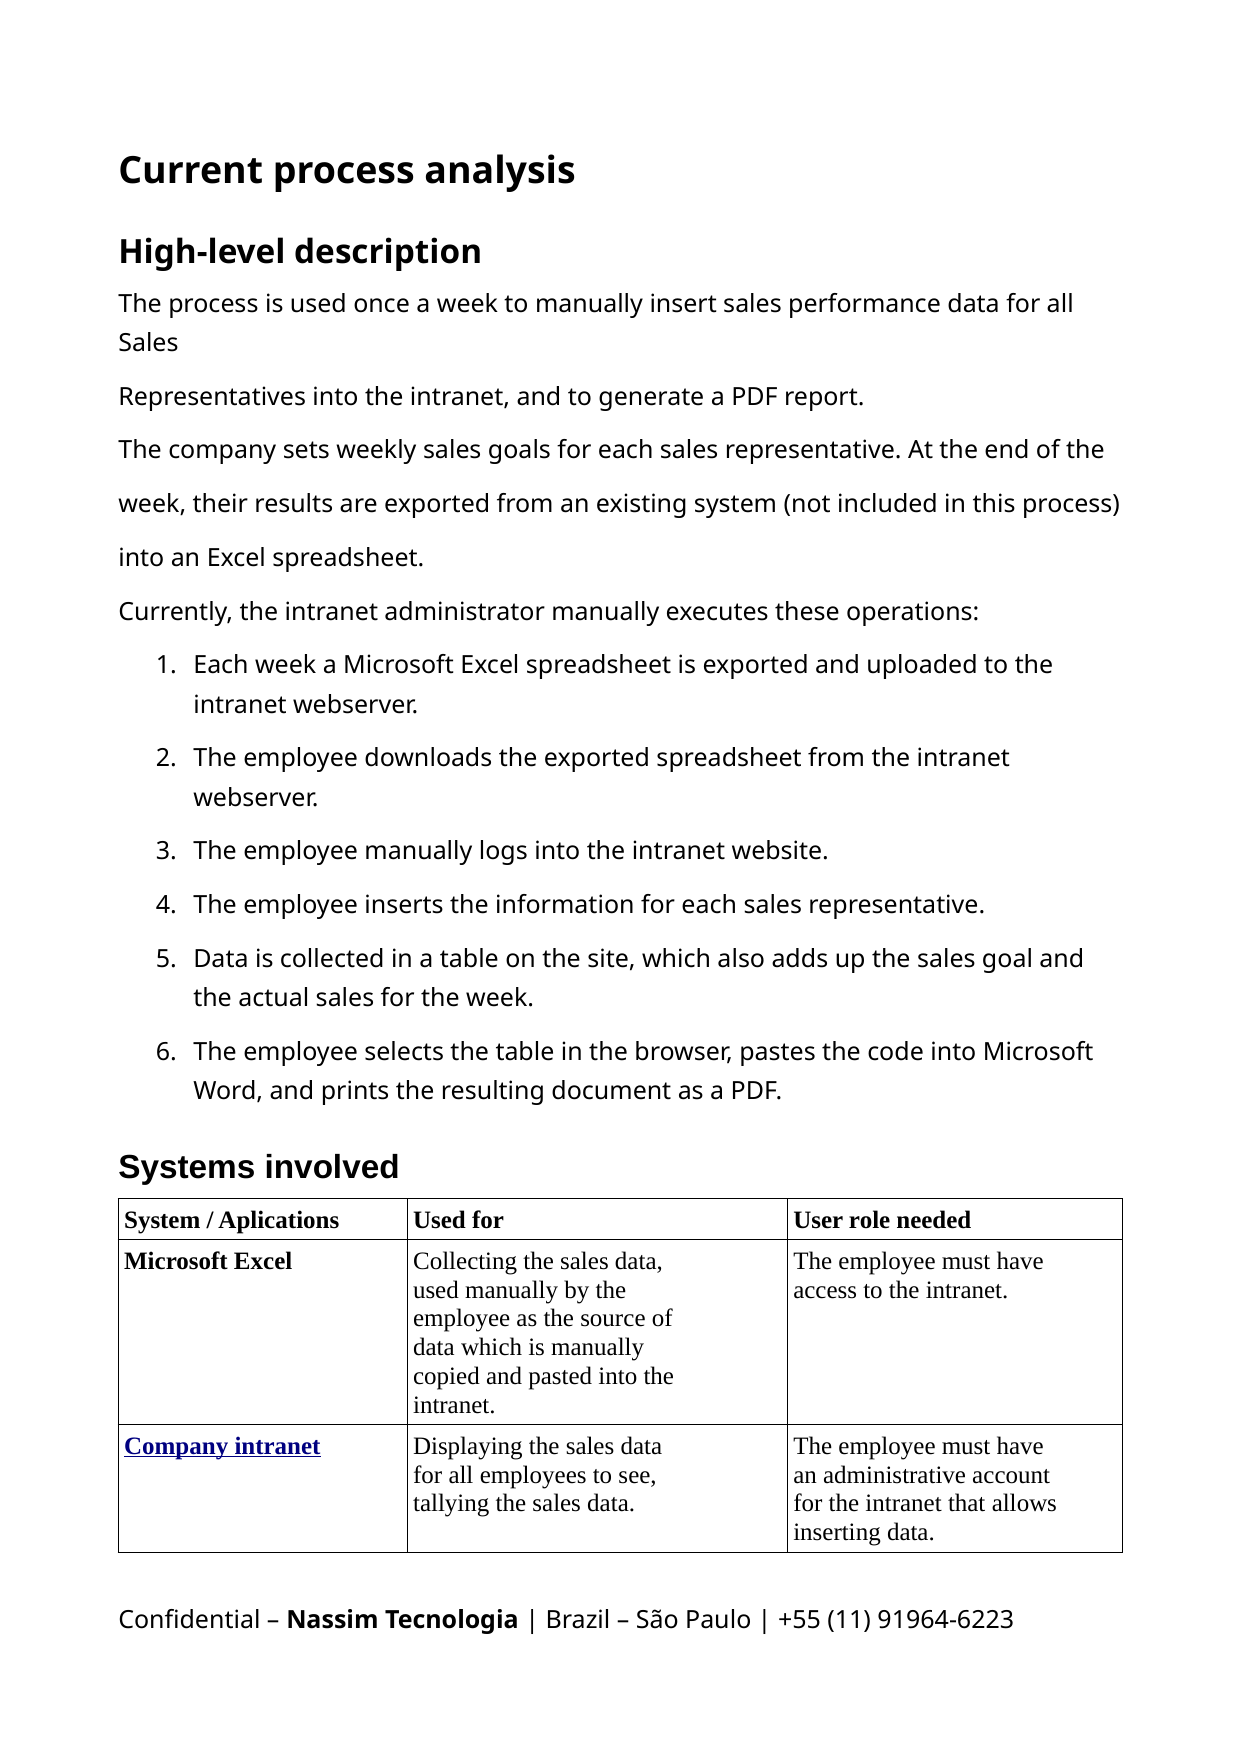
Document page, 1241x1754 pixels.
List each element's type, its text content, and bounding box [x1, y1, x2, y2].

table_cell Microsoft Excel [119, 1240, 407, 1424]
table_cell Displaying the sales data for all employees to see, tallying the sales data. [408, 1425, 787, 1552]
table_header User role needed [788, 1199, 1122, 1239]
text Currently, the intranet administrator manually executes these operations: [118, 593, 1122, 627]
list The employee manually logs into the intranet website. [156, 833, 1122, 867]
text week, their results are exported from an existing system (not included in this process) [118, 486, 1122, 520]
list Each week a Microsoft Excel spreadsheet is exported and uploaded to the intranet webserver. [156, 647, 1122, 720]
subtitle High-level description [118, 227, 1122, 273]
list Data is collected in a table on the site, which also adds up the sales goal and the actual sales for the week. [156, 940, 1122, 1014]
subtitle Current process analysis [118, 143, 1122, 194]
table_header System / Aplications [119, 1199, 407, 1239]
list The employee downloads the exported spreadsheet from the intranet webserver. [156, 740, 1122, 813]
subtitle Systems involved [118, 1147, 1122, 1186]
table_cell Collecting the sales data, used manually by the employee as the source of data which is manually copied and pasted into the intranet. [408, 1240, 787, 1424]
text The company sets weekly sales goals for each sales representative. At the end of the [118, 432, 1122, 466]
table_cell The employee must have an administrative account for the intranet that allows inserting data. [788, 1425, 1122, 1552]
text Representatives into the intranet, and to generate a PDF report. [118, 378, 1122, 412]
table_cell The employee must have access to the intranet. [788, 1240, 1122, 1424]
list The employee inserts the information for each sales representative. [156, 887, 1122, 921]
text The process is used once a week to manually insert sales performance data for all Sales [118, 285, 1122, 359]
table_cell Company intranet [119, 1425, 407, 1552]
text into an Excel spreadsheet. [118, 539, 1122, 574]
table_header Used for [408, 1199, 787, 1239]
list The employee selects the table in the browser, pastes the code into Microsoft Word, and prints the resulting document as a PDF. [156, 1033, 1122, 1107]
